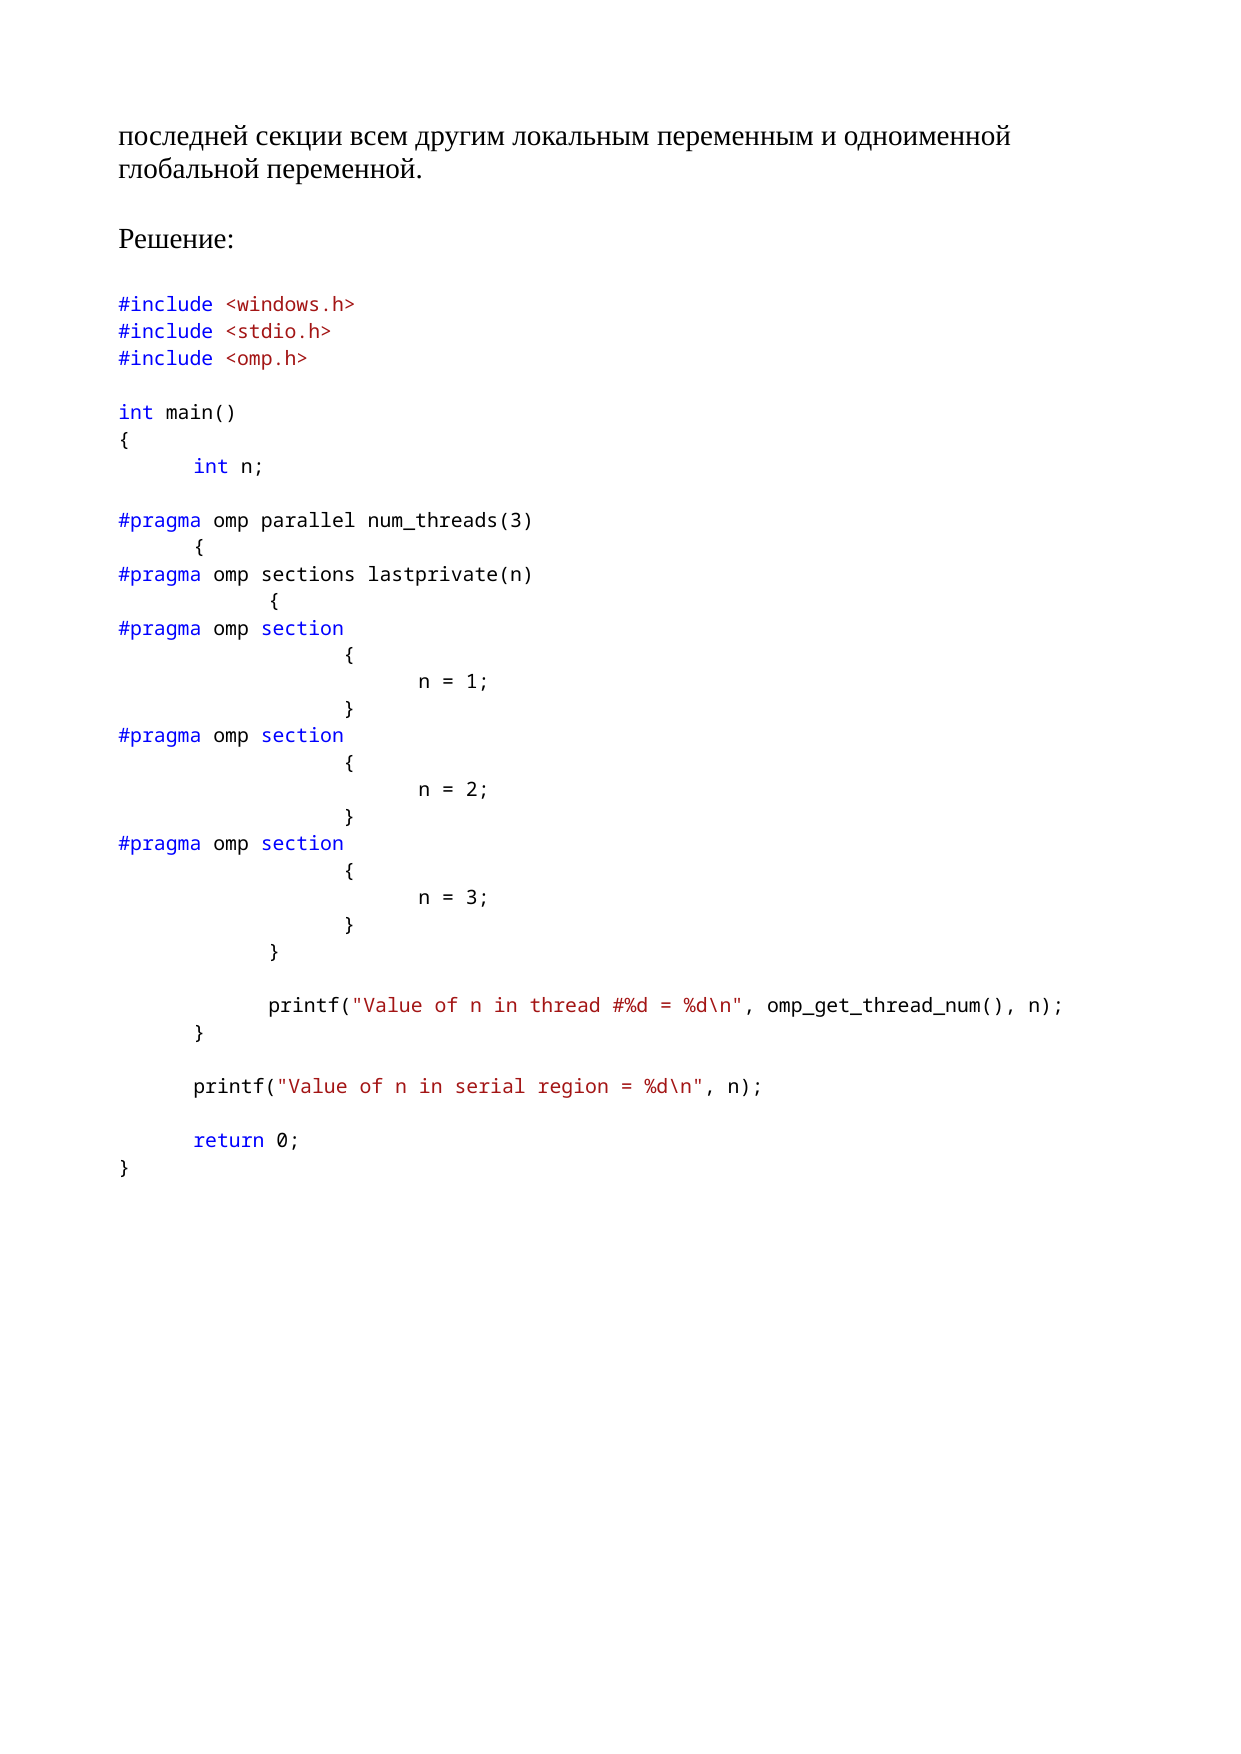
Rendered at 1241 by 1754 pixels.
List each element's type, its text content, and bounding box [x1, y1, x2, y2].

text #include <stdio.h> [118, 317, 1122, 344]
text #pragma omp section [118, 829, 1122, 857]
text #include <windows.h> [118, 290, 1122, 317]
text { [118, 857, 1122, 883]
text } [118, 695, 1122, 722]
text { [118, 587, 1122, 614]
text } [118, 803, 1122, 829]
text Решение: [118, 221, 1122, 254]
text } [118, 1153, 1122, 1180]
text { [118, 641, 1122, 668]
text n = 2; [118, 776, 1122, 803]
text { [118, 533, 1122, 560]
text последней секции всем другим локальным переменным и одноименной глобальной переменной. [118, 118, 1122, 185]
text n = 1; [118, 668, 1122, 695]
text n = 3; [118, 883, 1122, 911]
text return 0; [118, 1126, 1122, 1153]
text #pragma omp section [118, 722, 1122, 749]
text { [118, 749, 1122, 776]
text } [118, 937, 1122, 964]
text int main() [118, 398, 1122, 425]
text printf("Value of n in serial region = %d\n", n); [118, 1072, 1122, 1099]
text #pragma omp sections lastprivate(n) [118, 560, 1122, 587]
text int n; [118, 452, 1122, 479]
text printf("Value of n in thread #%d = %d\n", omp_get_thread_num(), n); [118, 991, 1122, 1018]
text #pragma omp section [118, 614, 1122, 641]
text #pragma omp parallel num_threads(3) [118, 506, 1122, 533]
text #include <omp.h> [118, 344, 1122, 371]
text { [118, 425, 1122, 452]
text } [118, 911, 1122, 937]
text } [118, 1018, 1122, 1045]
